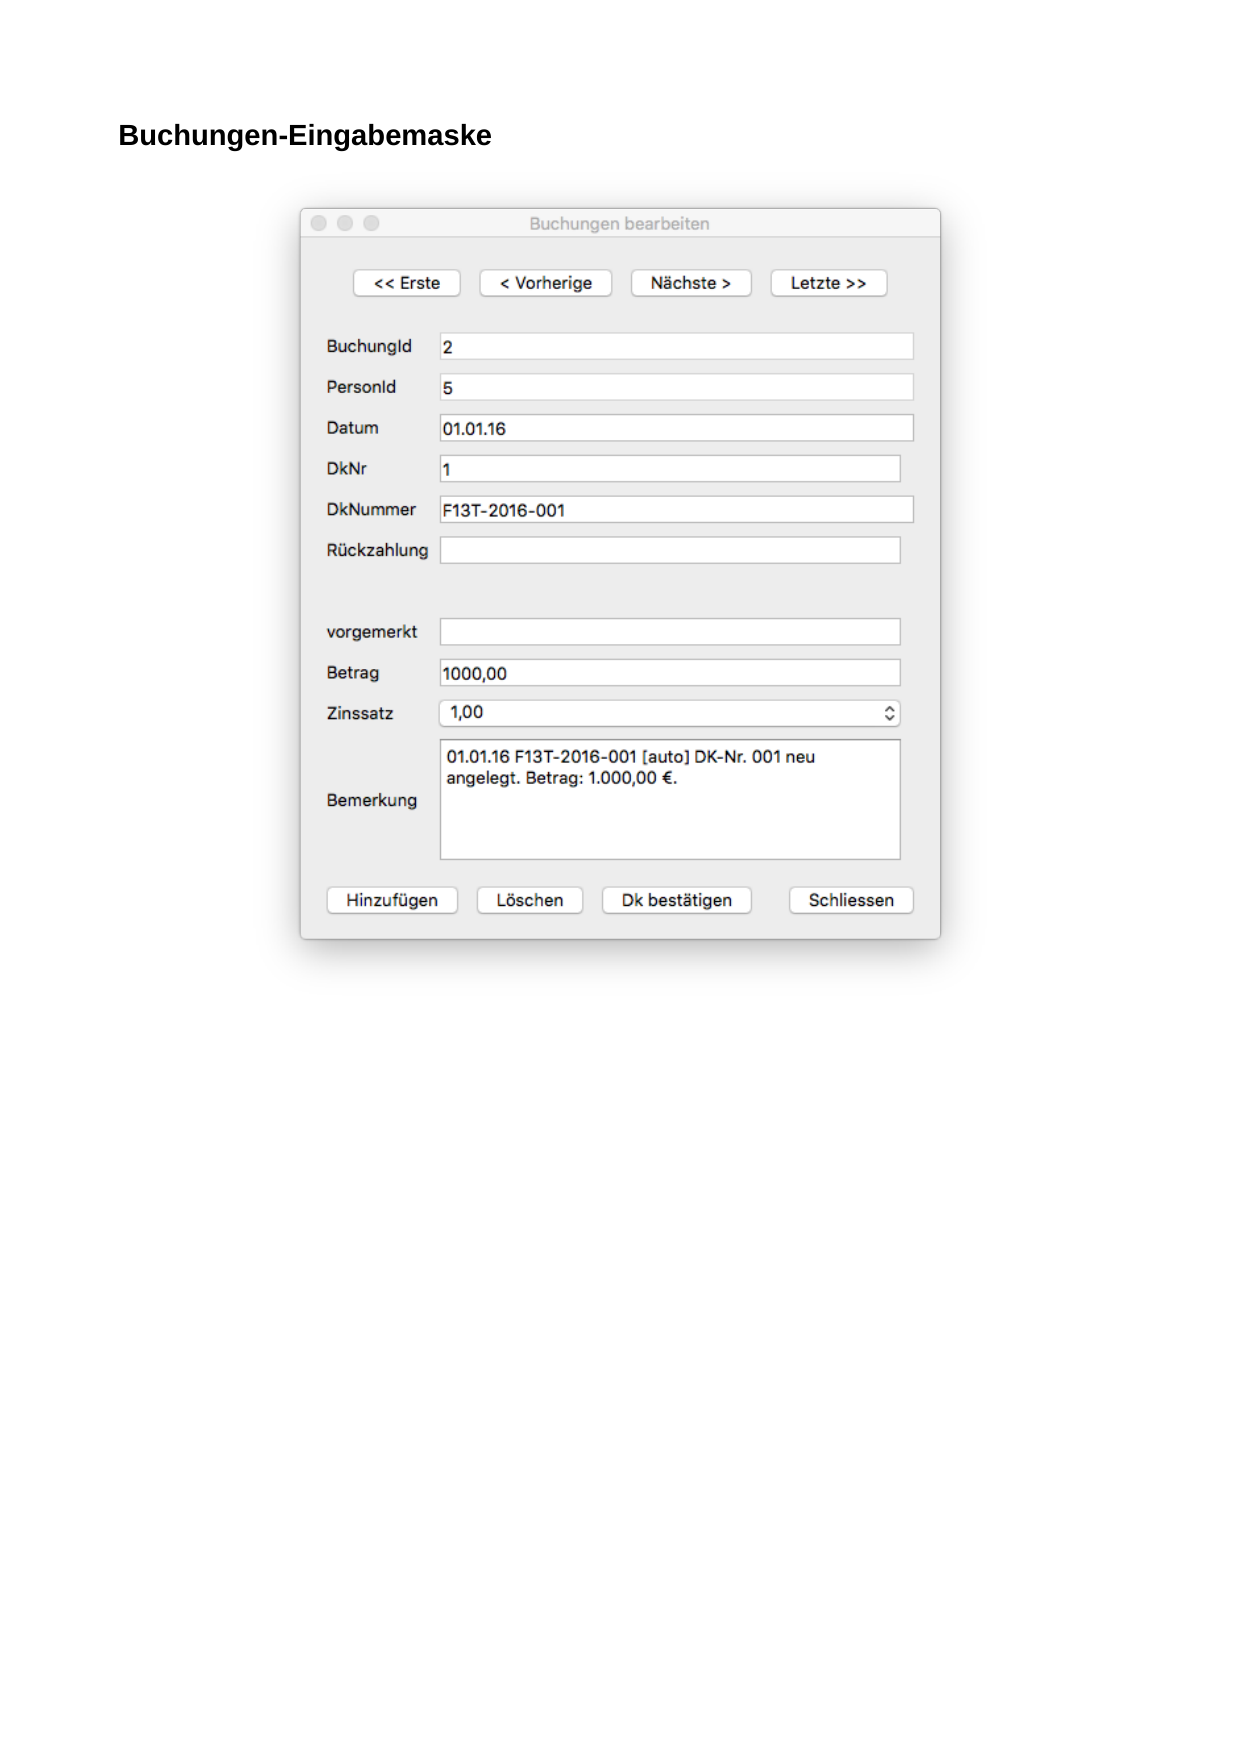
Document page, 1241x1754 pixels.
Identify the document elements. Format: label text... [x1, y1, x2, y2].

picture [245, 164, 995, 1005]
subtitle Buchungen-Eingabemaske [118, 118, 1122, 152]
